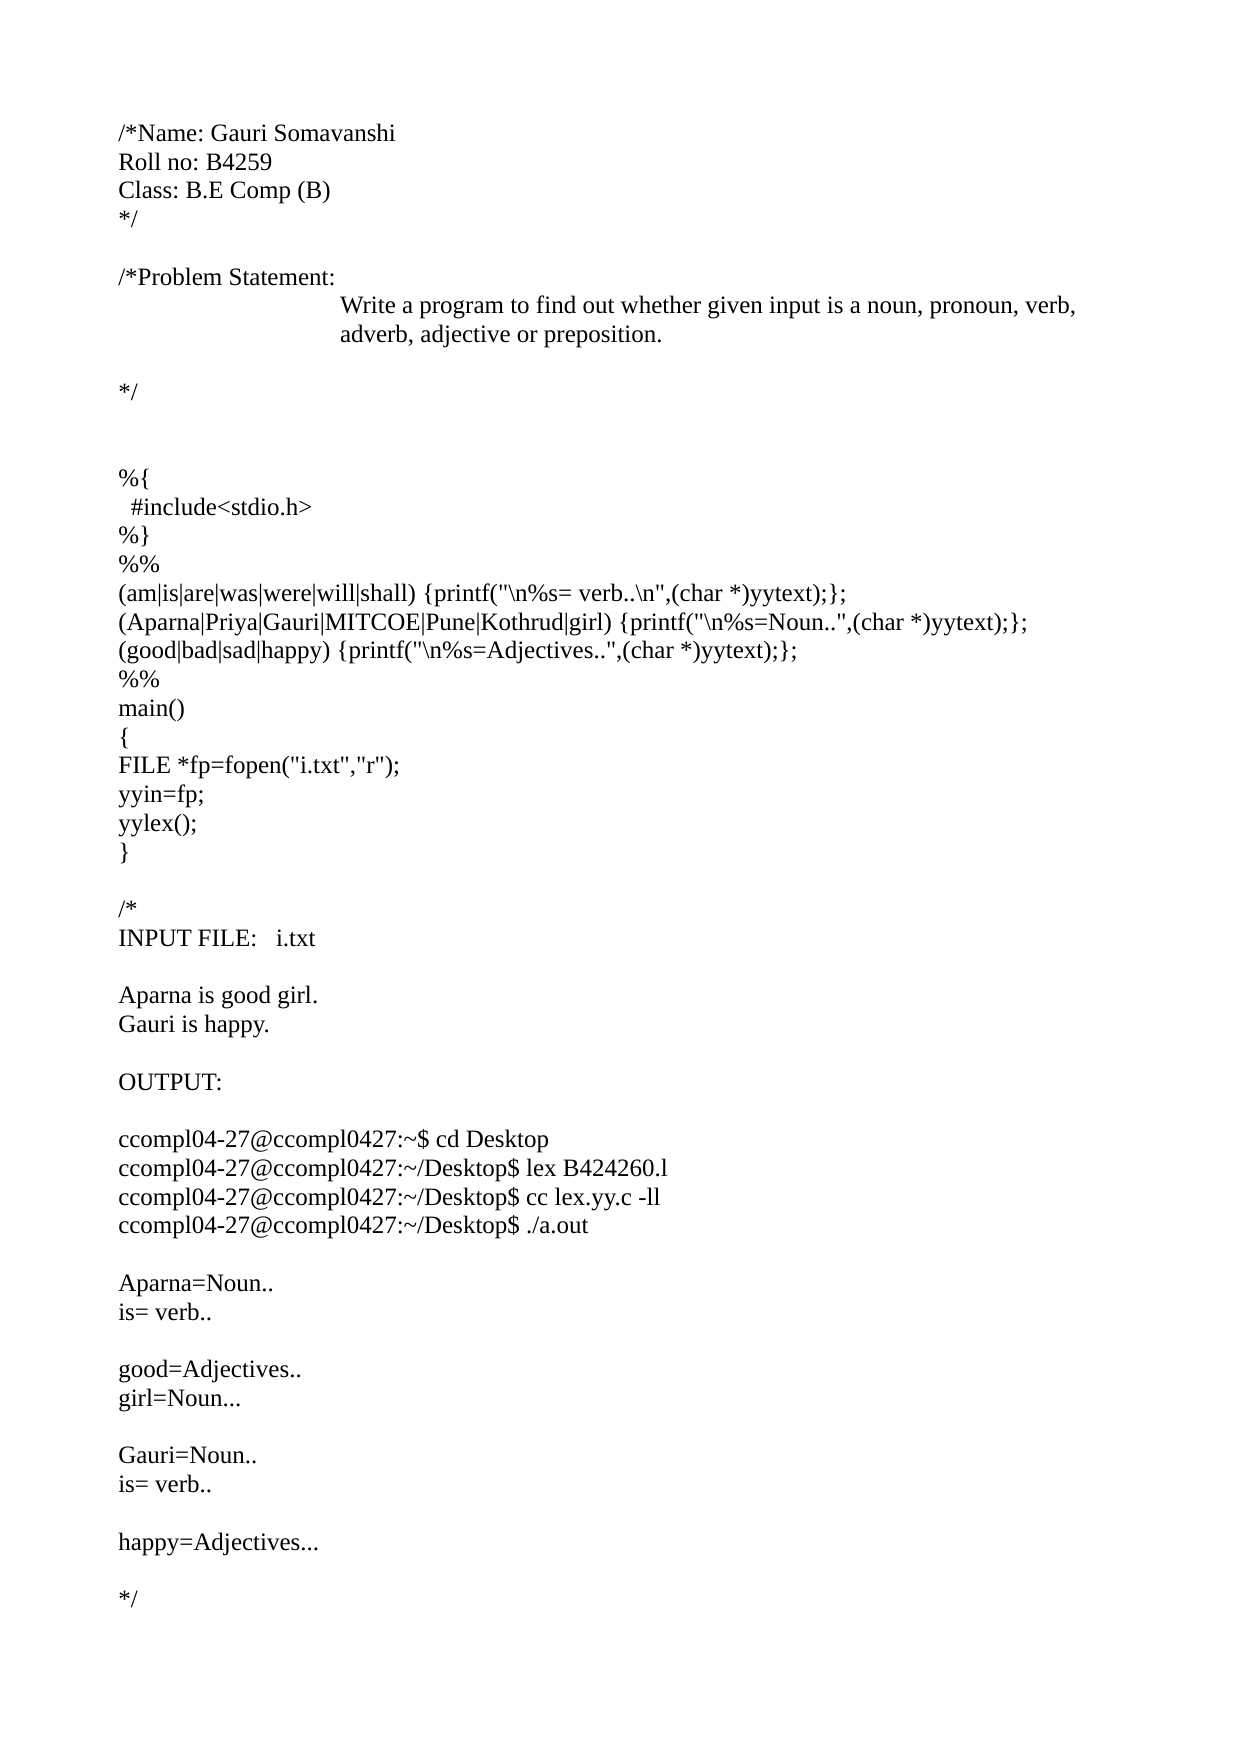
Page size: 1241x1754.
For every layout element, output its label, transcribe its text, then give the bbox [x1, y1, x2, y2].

text Write a program to find out whether given input is a noun, pronoun, verb, [118, 291, 1122, 319]
text ccompl04-27@ccompl0427:~$ cd Desktop [118, 1124, 1122, 1153]
text Aparna=Noun.. [118, 1268, 1122, 1297]
text ccompl04-27@ccompl0427:~/Desktop$ ./a.out [118, 1211, 1122, 1239]
text /*Problem Statement: [118, 262, 1122, 291]
text ccompl04-27@ccompl0427:~/Desktop$ cc lex.yy.c -ll [118, 1182, 1122, 1211]
text %{ [118, 463, 1122, 492]
text (am|is|are|was|were|will|shall) {printf("\n%s= verb..\n",(char *)yytext);}; [118, 578, 1122, 607]
text */ [118, 377, 1122, 406]
text girl=Noun... [118, 1383, 1122, 1412]
text is= verb.. [118, 1297, 1122, 1326]
text (good|bad|sad|happy) {printf("\n%s=Adjectives..",(char *)yytext);}; [118, 636, 1122, 664]
text (Aparna|Priya|Gauri|MITCOE|Pune|Kothrud|girl) {printf("\n%s=Noun..",(char *)yytext);}; [118, 607, 1122, 636]
text FILE *fp=fopen("i.txt","r"); [118, 751, 1122, 779]
text /*Name: Gauri Somavanshi [118, 118, 1122, 147]
text } [118, 837, 1122, 866]
text Class: B.E Comp (B) [118, 176, 1122, 204]
text ccompl04-27@ccompl0427:~/Desktop$ lex B424260.l [118, 1153, 1122, 1182]
text */ [118, 1584, 1122, 1613]
text main() [118, 693, 1122, 722]
text yyin=fp; [118, 779, 1122, 808]
text %} [118, 521, 1122, 549]
text %% [118, 549, 1122, 578]
text #include<stdio.h> [118, 492, 1122, 521]
text Aparna is good girl. [118, 981, 1122, 1009]
text Gauri is happy. [118, 1009, 1122, 1038]
text */ [118, 204, 1122, 233]
text Gauri=Noun.. [118, 1441, 1122, 1469]
text is= verb.. [118, 1469, 1122, 1498]
text yylex(); [118, 808, 1122, 837]
text adverb, adjective or preposition. [118, 319, 1122, 348]
text happy=Adjectives... [118, 1527, 1122, 1556]
text /* [118, 894, 1122, 923]
text INPUT FILE: i.txt [118, 923, 1122, 952]
text { [118, 722, 1122, 751]
text good=Adjectives.. [118, 1354, 1122, 1383]
text %% [118, 664, 1122, 693]
text Roll no: B4259 [118, 147, 1122, 176]
text OUTPUT: [118, 1067, 1122, 1096]
